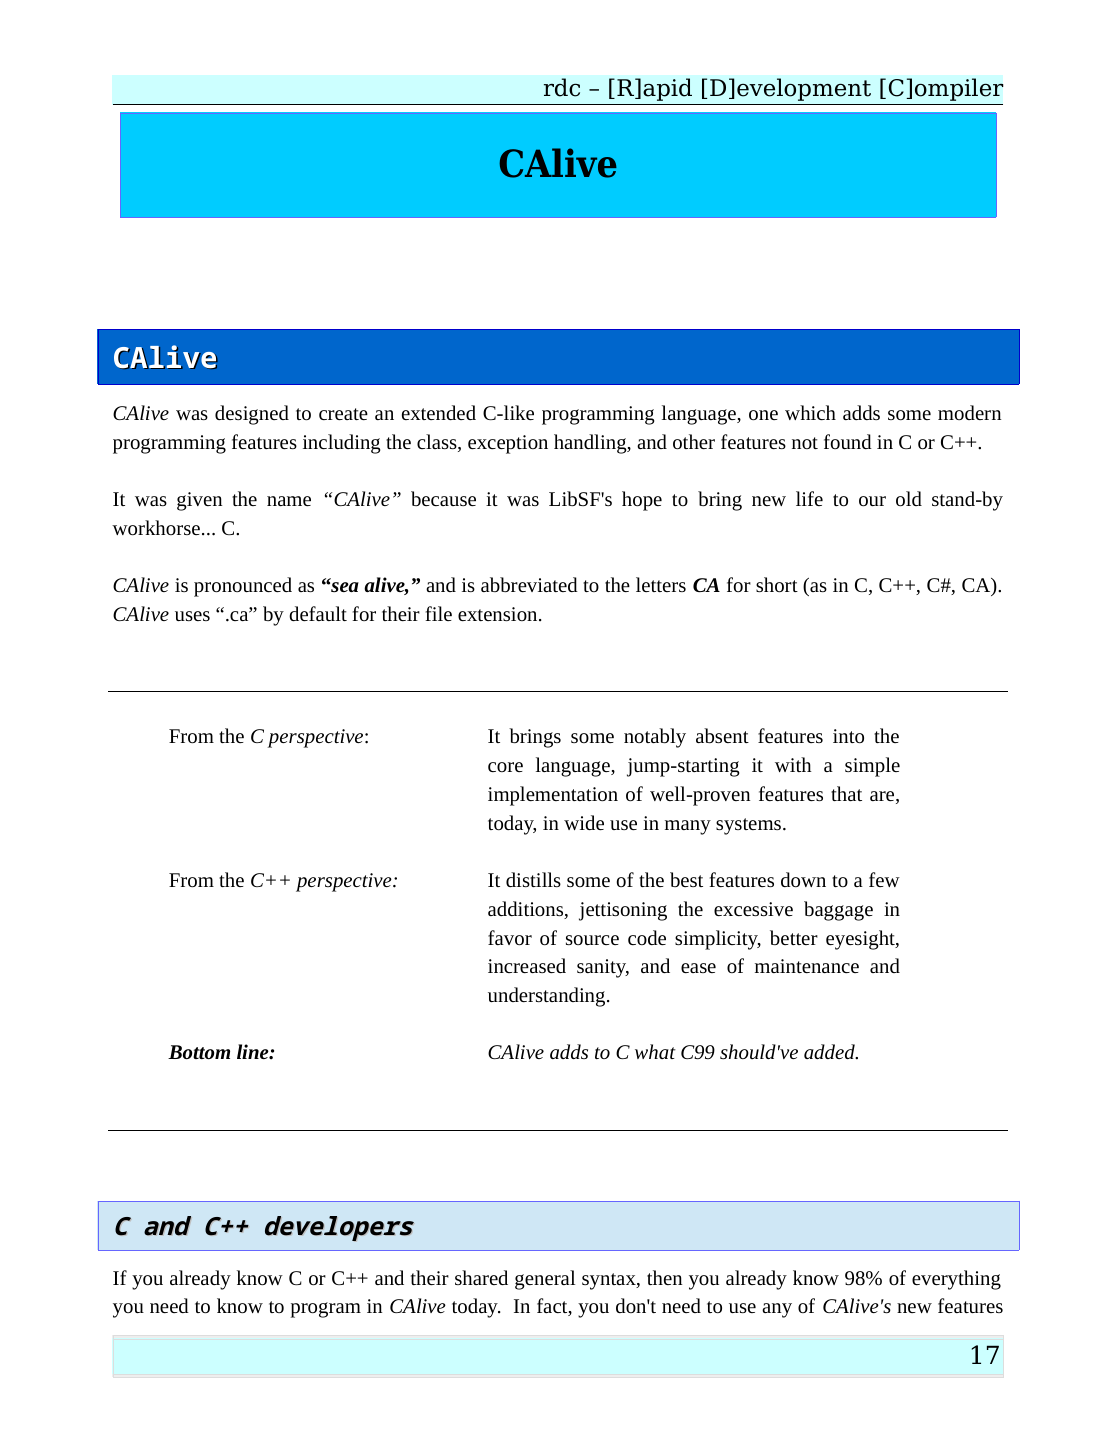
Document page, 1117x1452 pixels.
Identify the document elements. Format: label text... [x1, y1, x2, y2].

text Bottom line: CAlive adds to C what C99 should've added. [169, 1040, 901, 1064]
text It was given the name “CAlive” because it was LibSF's hope to bring new life to our old stand-by workhorse... C. [112, 487, 1003, 540]
title CAlive [121, 114, 996, 217]
text If you already know C or C++ and their shared general syntax, then you already know 98% of everything you need to know to program in CAlive today. In fact, you don't need to use any of CAlive's new features [112, 1266, 1003, 1318]
text From the C++ perspective: It distills some of the best features down to a few additions, jettisoning the excessive baggage in favor of source code simplicity, better eyesight, increased sanity, and ease of maintenance and understanding. [169, 868, 901, 1007]
subtitle CAlive [99, 330, 1019, 384]
text CAlive was designed to create an extended C-like programming language, one which adds some modern programming features including the class, exception handling, and other features not found in C or C++. [112, 401, 1003, 454]
text From the C perspective: It brings some notably absent features into the core language, jump-starting it with a simple implementation of well-proven features that are, today, in wide use in many systems. [169, 724, 901, 835]
text CAlive is pronounced as “sea alive,” and is abbreviated to the letters CA for short (as in C, C++, C#, CA). CAlive uses “.ca” by default for their file extension. [112, 573, 1003, 626]
subtitle C and C++ developers [99, 1202, 1019, 1250]
